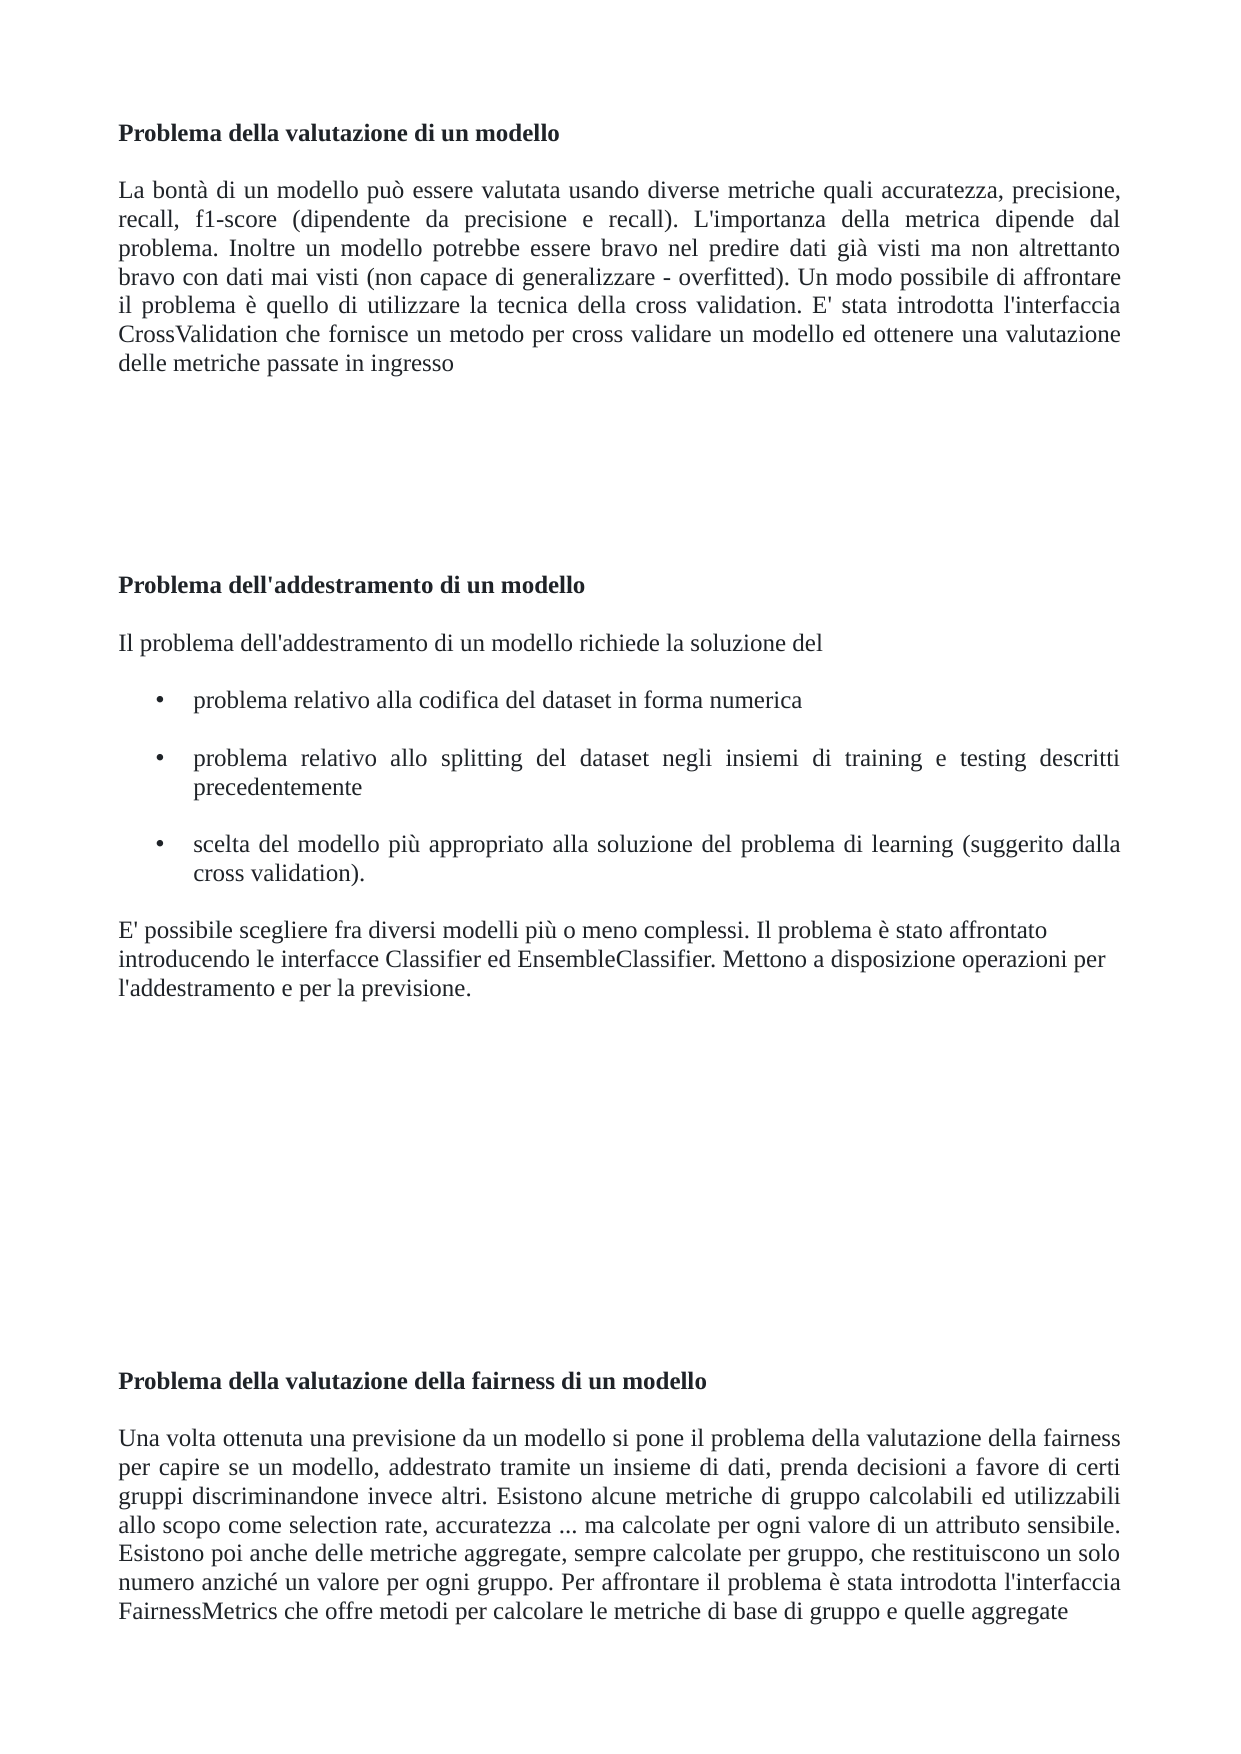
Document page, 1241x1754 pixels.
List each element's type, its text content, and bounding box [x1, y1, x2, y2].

text Una volta ottenuta una previsione da un modello si pone il problema della valutazione della fairness per capire se un modello, addestrato tramite un insieme di dati, prenda decisioni a favore di certi gruppi discriminandone invece altri. Esistono alcune metriche di gruppo calcolabili ed utilizzabili allo scopo come selection rate, accuratezza ... ma calcolate per ogni valore di un attributo sensibile. Esistono poi anche delle metriche aggregate, sempre calcolate per gruppo, che restituiscono un solo numero anziché un valore per ogni gruppo. Per affrontare il problema è stata introdotta l'interfaccia FairnessMetrics che offre metodi per calcolare le metriche di base di gruppo e quelle aggregate [118, 1423, 1122, 1625]
text La bontà di un modello può essere valutata usando diverse metriche quali accuratezza, precisione, recall, f1-score (dipendente da precisione e recall). L'importanza della metrica dipende dal problema. Inoltre un modello potrebbe essere bravo nel predire dati già visti ma non altrettanto bravo con dati mai visti (non capace di generalizzare - overfitted). Un modo possibile di affrontare il problema è quello di utilizzare la tecnica della cross validation. E' stata introdotta l'interfaccia CrossValidation che fornisce un metodo per cross validare un modello ed ottenere una valutazione delle metriche passate in ingresso [118, 176, 1122, 377]
subtitle Problema dell'addestramento di un modello [118, 570, 1122, 599]
text E' possibile scegliere fra diversi modelli più o meno complessi. Il problema è stato affrontato introducendo le interfacce Classifier ed EnsembleClassifier. Mettono a disposizione operazioni per l'addestramento e per la previsione. [118, 887, 1122, 1002]
subtitle Problema della valutazione della fairness di un modello [118, 1366, 1122, 1395]
subtitle Problema della valutazione di un modello [118, 118, 1122, 147]
list problema relativo alla codifica del dataset in forma numerica [156, 685, 1122, 714]
text Il problema dell'addestramento di un modello richiede la soluzione del [118, 628, 1122, 657]
list scelta del modello più appropriato alla soluzione del problema di learning (suggerito dalla cross validation). [156, 829, 1122, 887]
list problema relativo allo splitting del dataset negli insiemi di training e testing descritti precedentemente [156, 743, 1122, 800]
